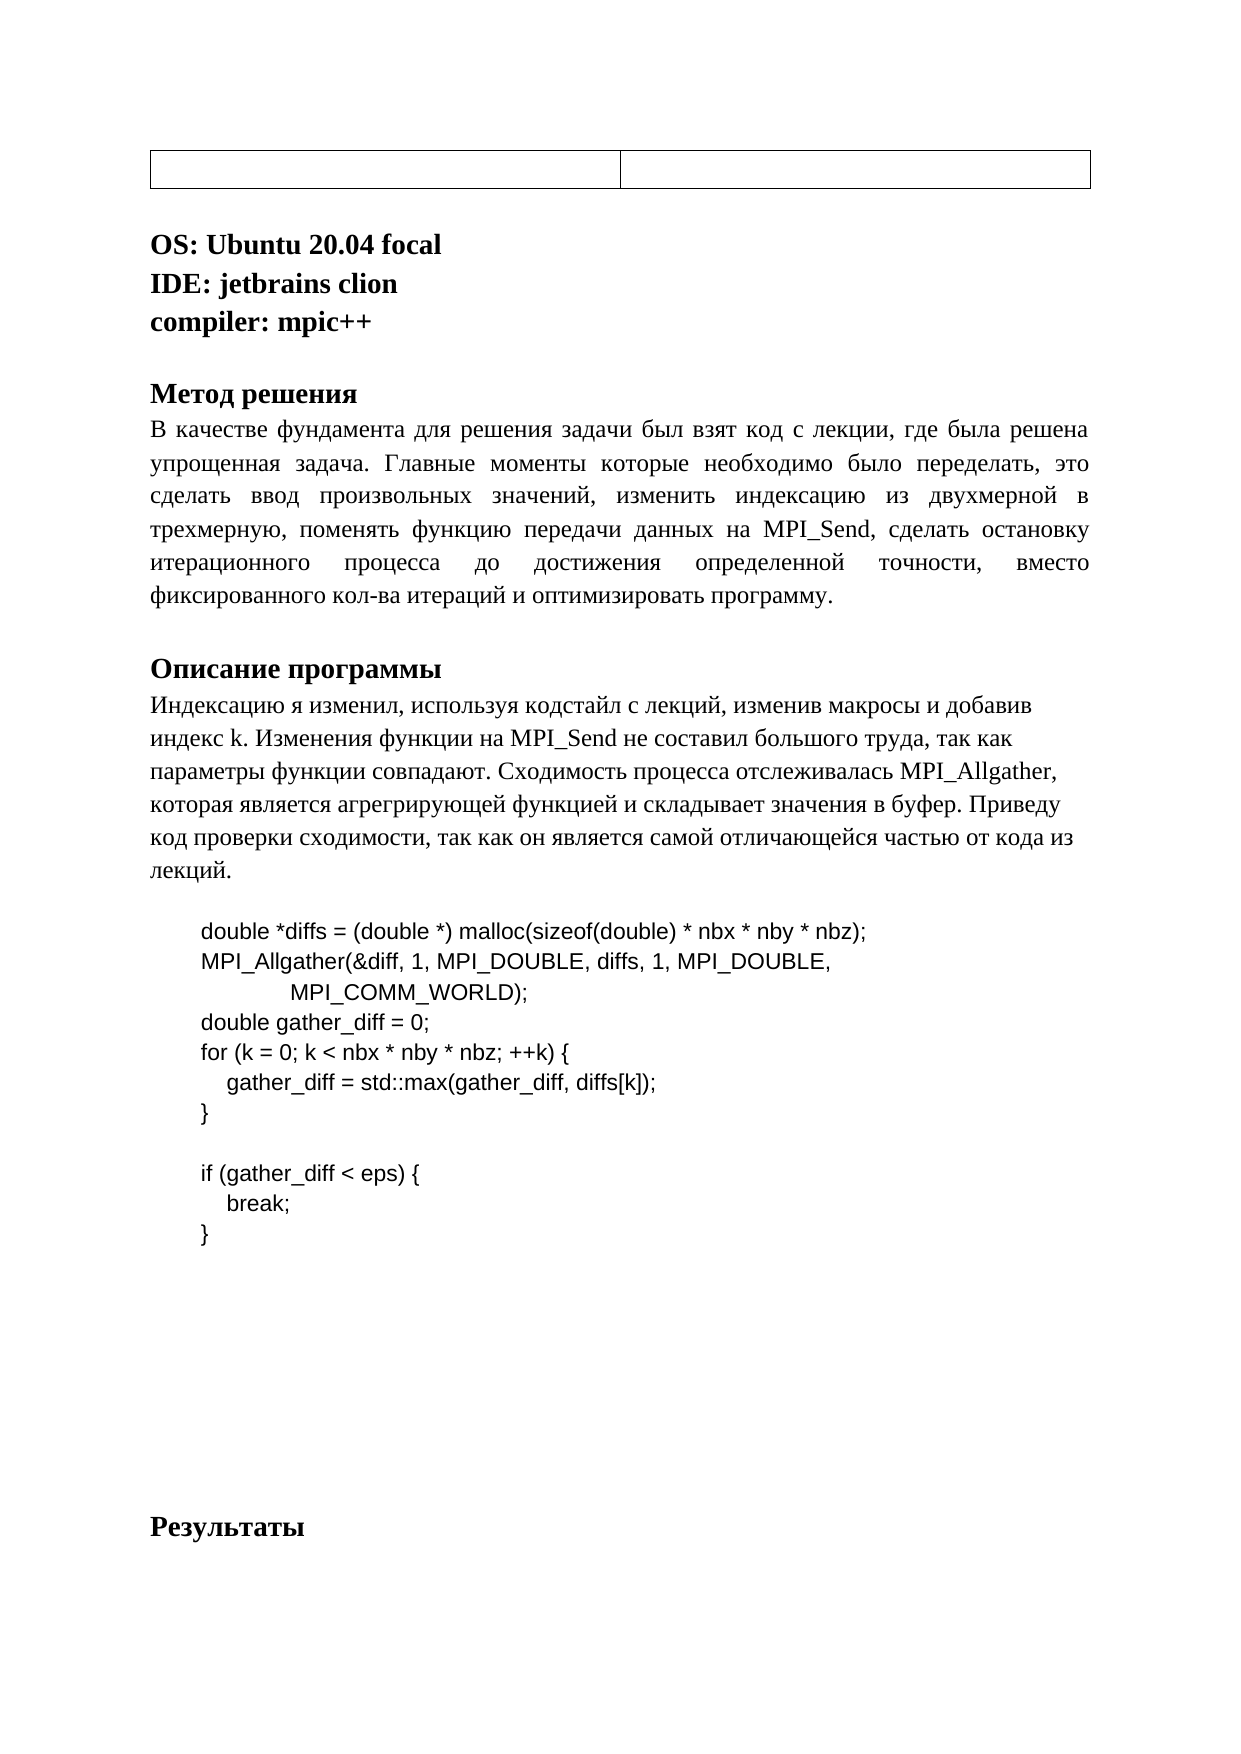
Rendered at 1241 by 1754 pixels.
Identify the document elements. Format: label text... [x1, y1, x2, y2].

text Описание программы [150, 651, 1090, 685]
text compiler: mpic++ [150, 304, 1090, 338]
table_cell [151, 151, 620, 188]
text Индексацию я изменил, используя кодстайл с лекций, изменив макросы и добавив индекс k. Изменения функции на MPI_Send не составил большого труда, так как параметры функции совпадают. Сходимость процесса отслеживалась MPI_Allgather, которая является агрегрирующей функцией и складывает значения в буфер. Приведу код проверки сходимости, так как он является самой отличающейся частью от кода из лекций. [150, 690, 1090, 884]
text MPI_Allgather(&diff, 1, MPI_DOUBLE, diffs, 1, MPI_DOUBLE, [150, 948, 1090, 975]
text Результаты [150, 1509, 1090, 1543]
text for (k = 0; k < nbx * nby * nbz; ++k) { [150, 1039, 1090, 1065]
text if (gather_diff < eps) { [150, 1160, 1090, 1186]
text double gather_diff = 0; [150, 1009, 1090, 1035]
text } [150, 1099, 1090, 1126]
text Метод решения [150, 376, 1090, 409]
text IDE: jetbrains clion [150, 266, 1090, 299]
text } [150, 1220, 1090, 1247]
text OS: Ubuntu 20.04 focal [150, 227, 1090, 261]
text double *diffs = (double *) malloc(sizeof(double) * nbx * nby * nbz); [150, 918, 1090, 944]
text MPI_COMM_WORLD); [150, 978, 1090, 1005]
text В качестве фундамента для решения задачи был взят код с лекции, где была решена упрощенная задача. Главные моменты которые необходимо было переделать, это сделать ввод произвольных значений, изменить индексацию из двухмерной в трехмерную, поменять функцию передачи данных на MPI_Send, сделать остановку итерационного процесса до достижения определенной точности, вместо фиксированного кол-ва итераций и оптимизировать программу. [150, 414, 1090, 608]
table_cell [621, 151, 1090, 188]
text break; [150, 1190, 1090, 1216]
text gather_diff = std::max(gather_diff, diffs[k]); [150, 1069, 1090, 1096]
